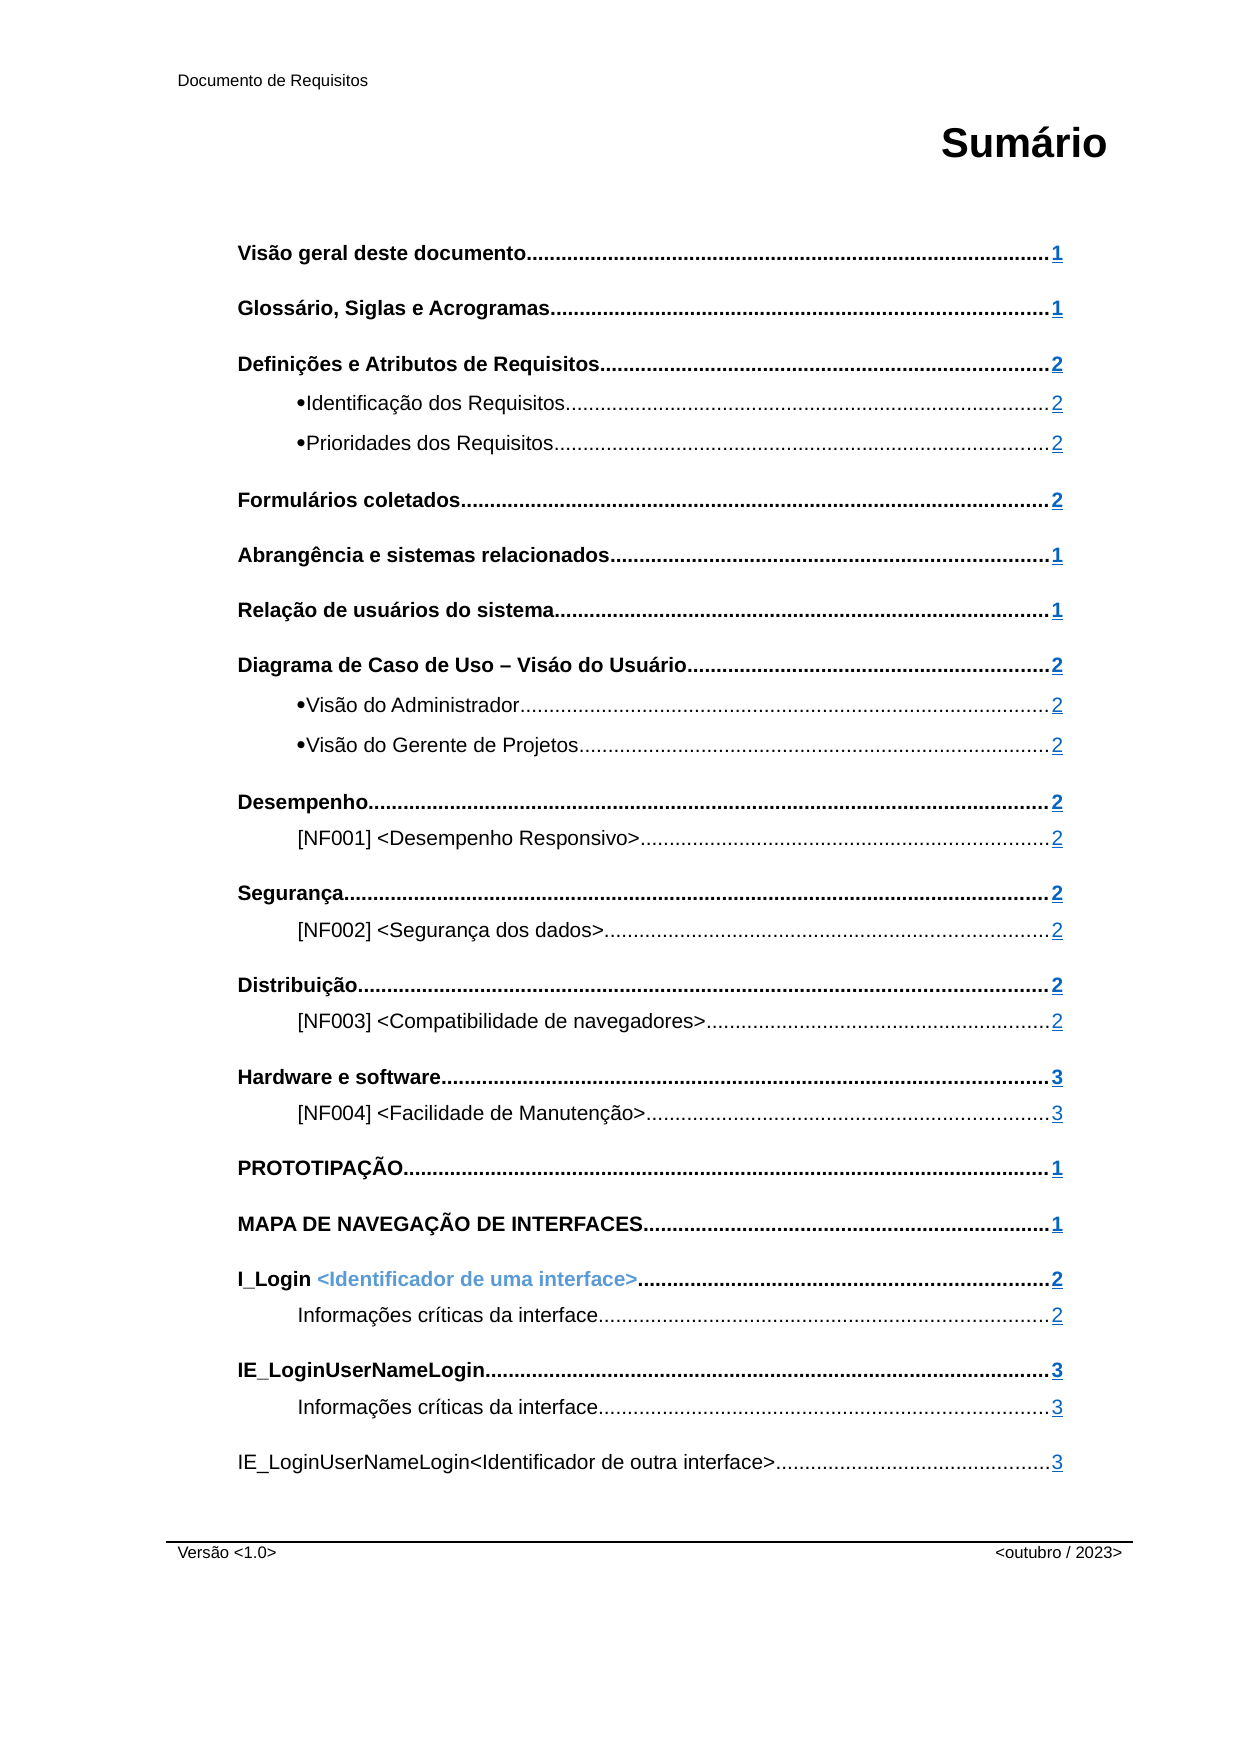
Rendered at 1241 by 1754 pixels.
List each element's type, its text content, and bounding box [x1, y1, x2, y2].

text IE_LoginUserNameLogin<Identificador de outra interface> 3 [237, 1450, 1063, 1474]
text Definições e Atributos de Requisitos 2 [237, 351, 1063, 375]
text [NF001] <Desempenho Responsivo> 2 [297, 826, 1063, 850]
text  Identificação dos Requisitos 2 [297, 388, 1063, 416]
text IE_LoginUserNameLogin 3 [237, 1358, 1063, 1382]
text Abrangência e sistemas relacionados 1 [237, 543, 1063, 567]
text Diagrama de Caso de Uso – Visáo do Usuário 2 [237, 653, 1063, 677]
text I_Login <Identificador de uma interface> 2 [237, 1267, 1063, 1291]
text Hardware e software 3 [237, 1064, 1063, 1088]
text [NF003] <Compatibilidade de navegadores> 2 [297, 1009, 1063, 1033]
text PROTOTIPAÇÃO 1 [237, 1156, 1063, 1180]
text [NF004] <Facilidade de Manutenção> 3 [297, 1101, 1063, 1125]
text Distribuição 2 [237, 973, 1063, 997]
text MAPA DE NAVEGAÇÃO DE INTERFACES 1 [237, 1211, 1063, 1235]
text Segurança 2 [237, 881, 1063, 905]
text Sumário [177, 118, 1107, 166]
text Formulários coletados 2 [237, 488, 1063, 512]
text Desempenho 2 [237, 789, 1063, 813]
text Glossário, Siglas e Acrogramas 1 [237, 296, 1063, 320]
text  Visão do Administrador 2 [297, 690, 1063, 718]
text [NF002] <Segurança dos dados> 2 [297, 918, 1063, 942]
text Relação de usuários do sistema 1 [237, 598, 1063, 622]
text  Visão do Gerente de Projetos 2 [297, 730, 1063, 758]
text Visão geral deste documento 1 [237, 241, 1063, 265]
text  Prioridades dos Requisitos 2 [297, 428, 1063, 456]
text Informações críticas da interface 2 [297, 1303, 1063, 1327]
text Informações críticas da interface 3 [297, 1395, 1063, 1419]
